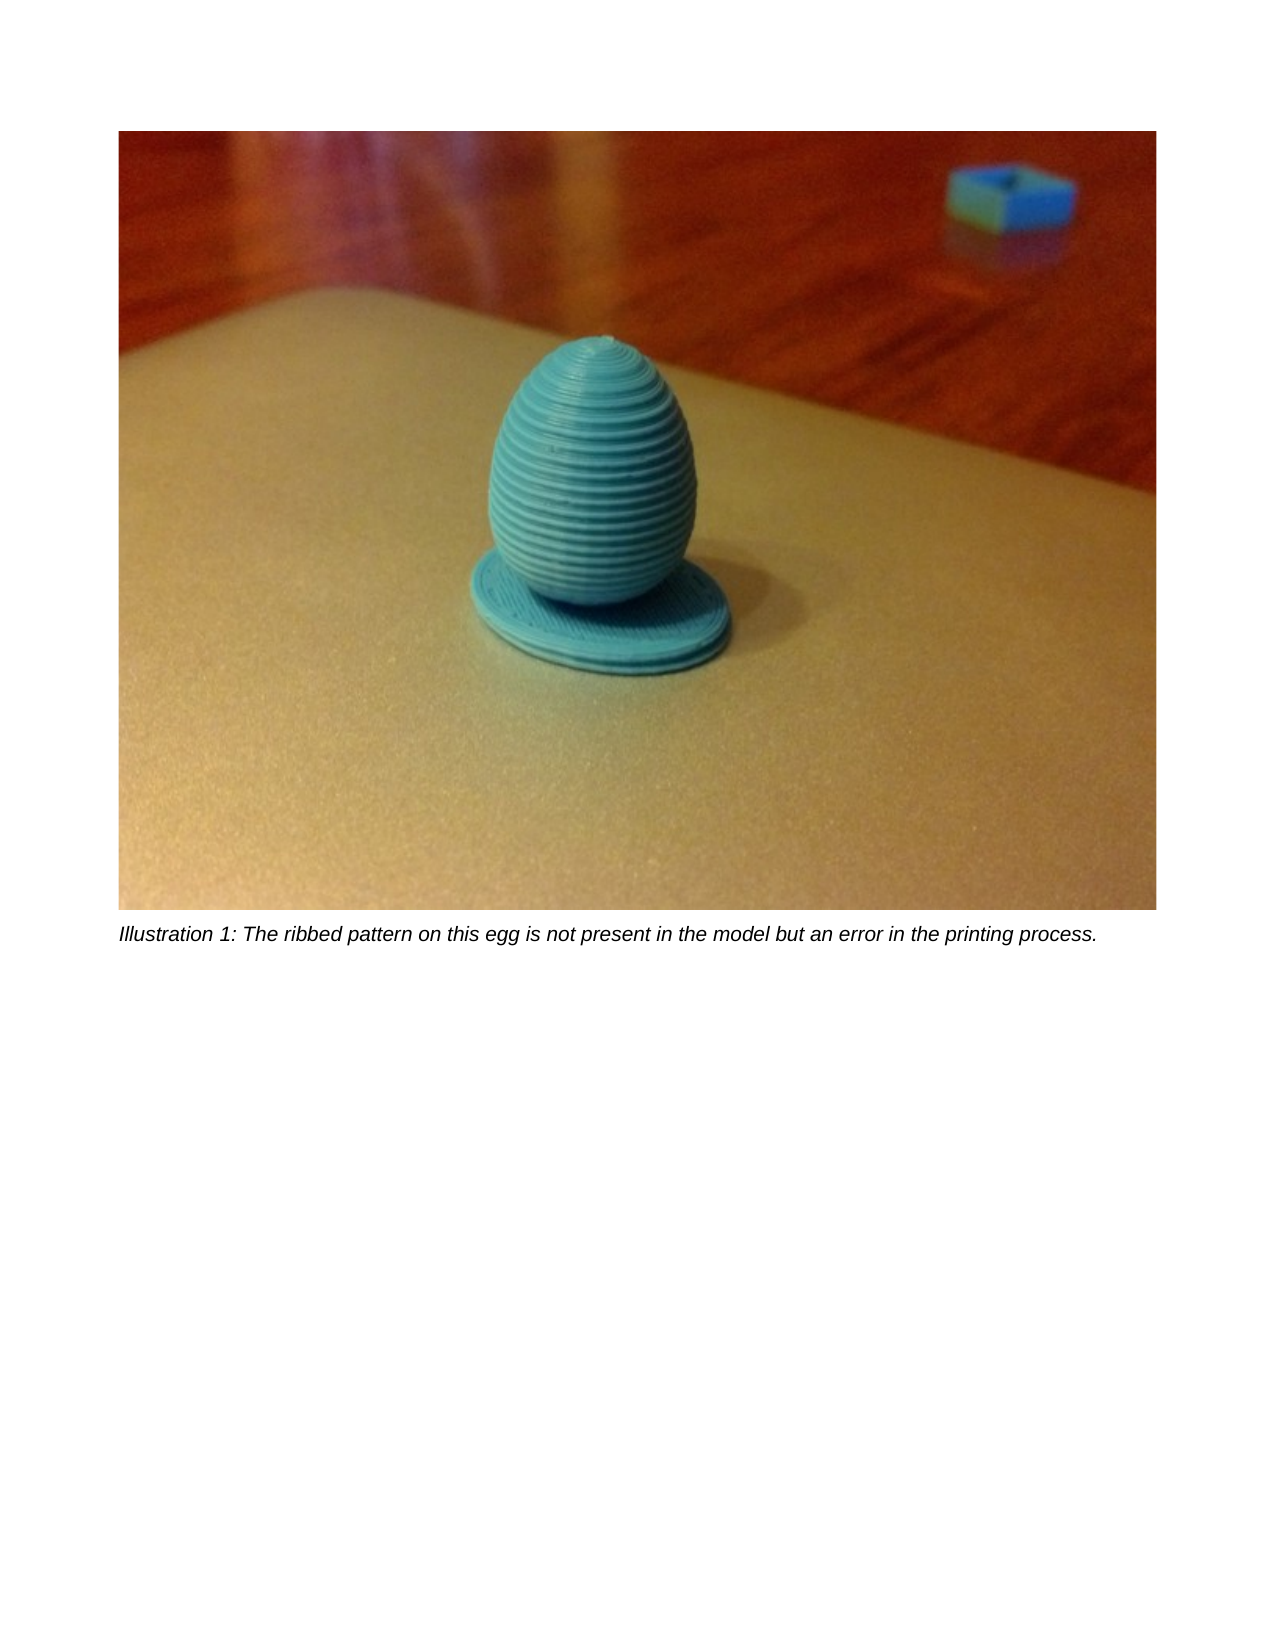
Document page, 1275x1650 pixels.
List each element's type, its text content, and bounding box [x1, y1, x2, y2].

text Illustration 1: The ribbed pattern on this egg is not present in the model but an error in the printing process. [118, 910, 1156, 945]
picture [118, 131, 1157, 910]
